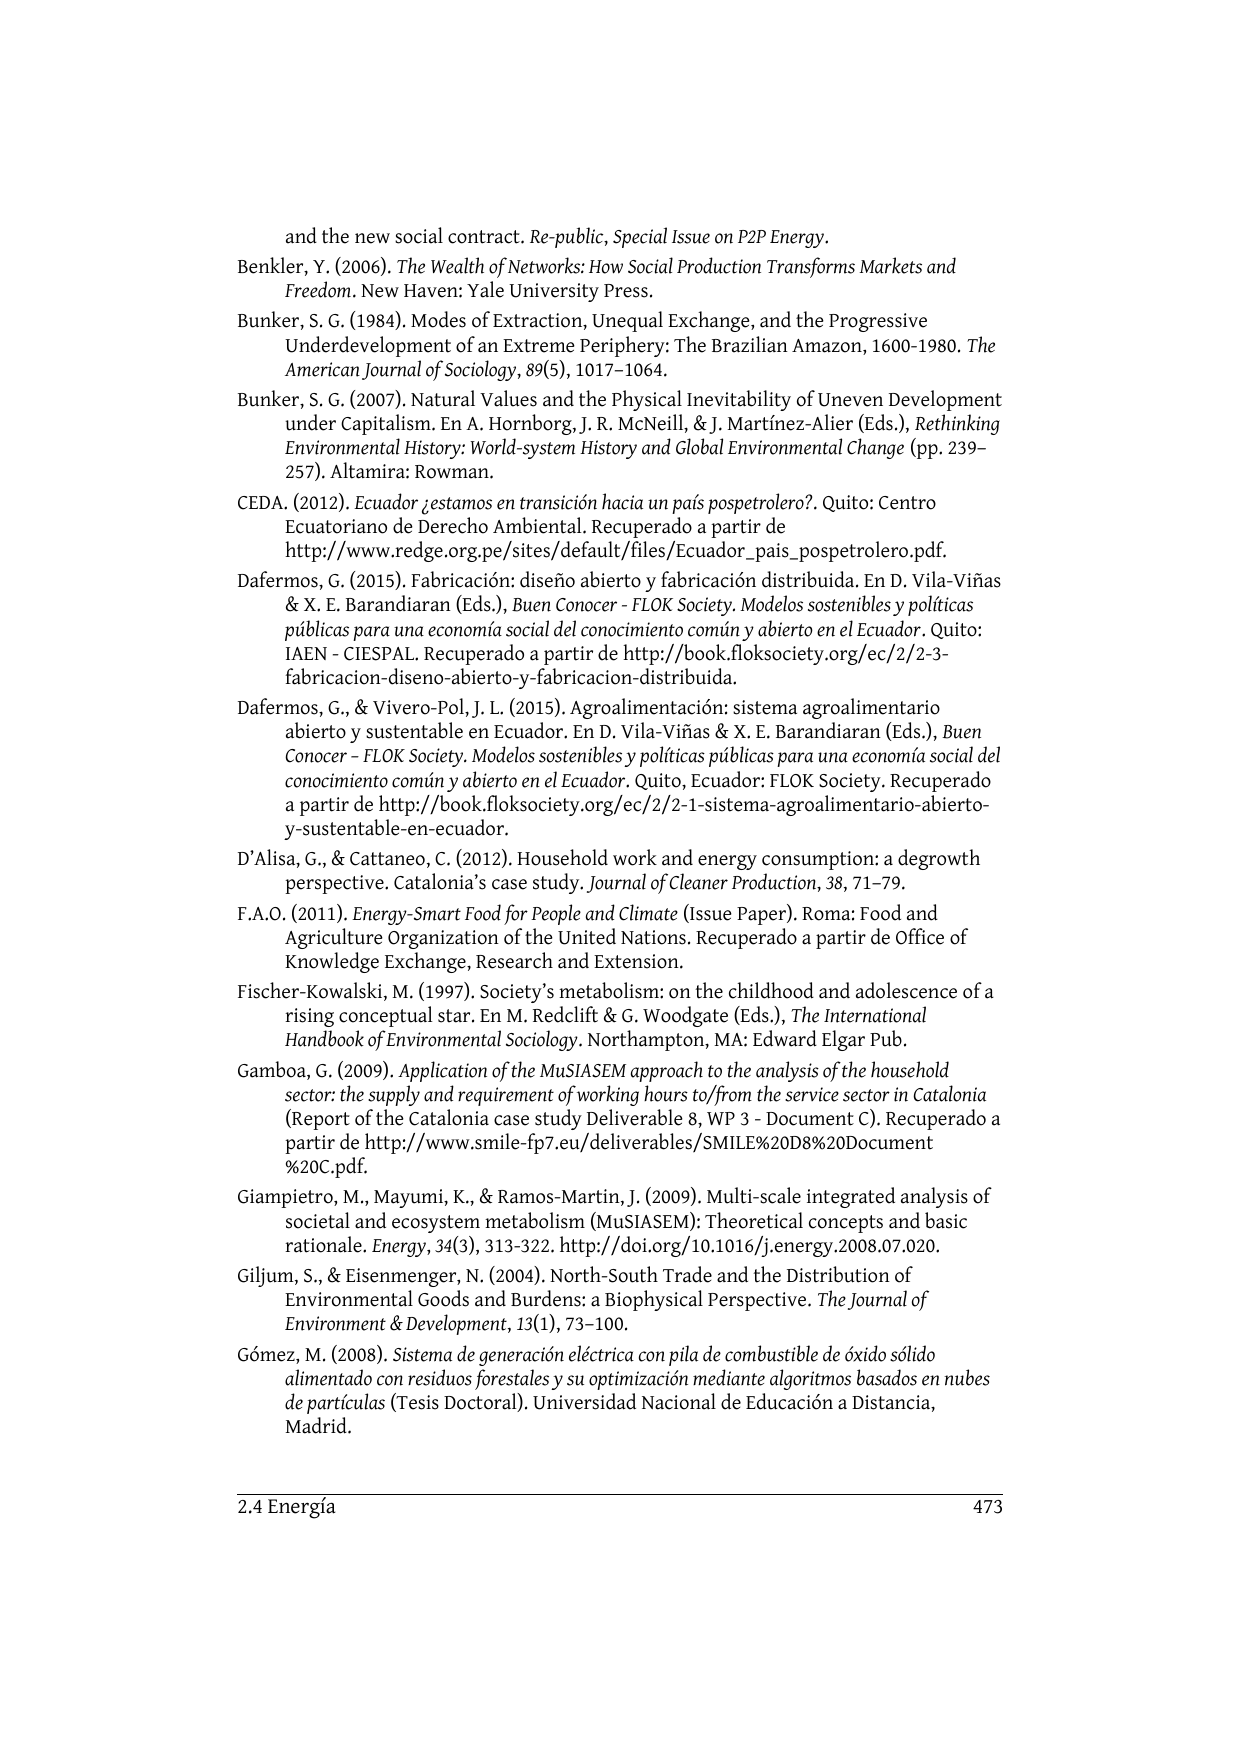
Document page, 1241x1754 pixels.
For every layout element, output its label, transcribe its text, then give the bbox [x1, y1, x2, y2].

text F.A.O. (2011). Energy-Smart Food for People and Climate (Issue Paper). Roma: Food and Agriculture Organization of the United Nations. Recuperado a partir de Office of Knowledge Exchange, Research and Extension. [237, 902, 1003, 974]
text and the new social contract. Re-public, Special Issue on P2P Energy. [237, 225, 1003, 249]
text D’Alisa, G., & Cattaneo, C. (2012). Household work and energy consumption: a degrowth perspective. Catalonia’s case study. Journal of Cleaner Production, 38, 71–79. [237, 847, 1003, 896]
text Bunker, S. G. (2007). Natural Values and the Physical Inevitability of Uneven Development under Capitalism. En A. Hornborg, J. R. McNeill, & J. Martínez-Alier (Eds.), Rethinking Environmental History: World-system History and Global Environmental Change (pp. 239–257). Altamira: Rowman. [237, 388, 1003, 485]
text Giampietro, M., Mayumi, K., & Ramos-Martin, J. (2009). Multi-scale integrated analysis of societal and ecosystem metabolism (MuSIASEM): Theoretical concepts and basic rationale. Energy, 34(3), 313-322. http://doi.org/10.1016/j.energy.2008.07.020. [237, 1186, 1003, 1258]
text Giljum, S., & Eisenmenger, N. (2004). North-South Trade and the Distribution of Environmental Goods and Burdens: a Biophysical Perspective. The Journal of Environment & Development, 13(1), 73–100. [237, 1264, 1003, 1337]
text CEDA. (2012). Ecuador ¿estamos en transición hacia un país pospetrolero?. Quito: Centro Ecuatoriano de Derecho Ambiental. Recuperado a partir de http://www.redge.org.pe/sites/default/files/Ecuador_pais_pospetrolero.pdf. [237, 491, 1003, 563]
text Benkler, Y. (2006). The Wealth of Networks: How Social Production Transforms Markets and Freedom. New Haven: Yale University Press. [237, 255, 1003, 303]
text Fischer-Kowalski, M. (1997). Society’s metabolism: on the childhood and adolescence of a rising conceptual star. En M. Redclift & G. Woodgate (Eds.), The International Handbook of Environmental Sociology. Northampton, MA: Edward Elgar Pub. [237, 980, 1003, 1053]
text Bunker, S. G. (1984). Modes of Extraction, Unequal Exchange, and the Progressive Underdevelopment of an Extreme Periphery: The Brazilian Amazon, 1600-1980. The American Journal of Sociology, 89(5), 1017–1064. [237, 309, 1003, 382]
text Dafermos, G. (2015). Fabricación: diseño abierto y fabricación distribuida. En D. Vila-Viñas & X. E. Barandiaran (Eds.), Buen Conocer - FLOK Society. Modelos sostenibles y políticas públicas para una economía social del conocimiento común y abierto en el Ecuador. Quito: IAEN - CIESPAL. Recuperado a partir de http://book.floksociety.org/ec/2/2-3-fabricacion-diseno-abierto-y-fabricacion-distribuida. [237, 569, 1003, 690]
text Gamboa, G. (2009). Application of the MuSIASEM approach to the analysis of the household sector: the supply and requirement of working hours to/from the service sector in Catalonia (Report of the Catalonia case study Deliverable 8, WP 3 - Document C). Recuperado a partir de http://www.smile-fp7.eu/deliverables/SMILE%20D8%20Document%20C.pdf. [237, 1059, 1003, 1179]
text Gómez, M. (2008). Sistema de generación eléctrica con pila de combustible de óxido sólido alimentado con residuos forestales y su optimización mediante algoritmos basados en nubes de partículas (Tesis Doctoral). Universidad Nacional de Educación a Distancia, Madrid. [237, 1343, 1003, 1439]
text Dafermos, G., & Vivero-Pol, J. L. (2015). Agroalimentación: sistema agroalimentario abierto y sustentable en Ecuador. En D. Vila-Viñas & X. E. Barandiaran (Eds.), Buen Conocer – FLOK Society. Modelos sostenibles y políticas públicas para una economía social del conocimiento común y abierto en el Ecuador. Quito, Ecuador: FLOK Society. Recuperado a partir de http://book.floksociety.org/ec/2/2-1-sistema-agroalimentario-abierto-y-sustentable-en-ecuador. [237, 696, 1003, 841]
